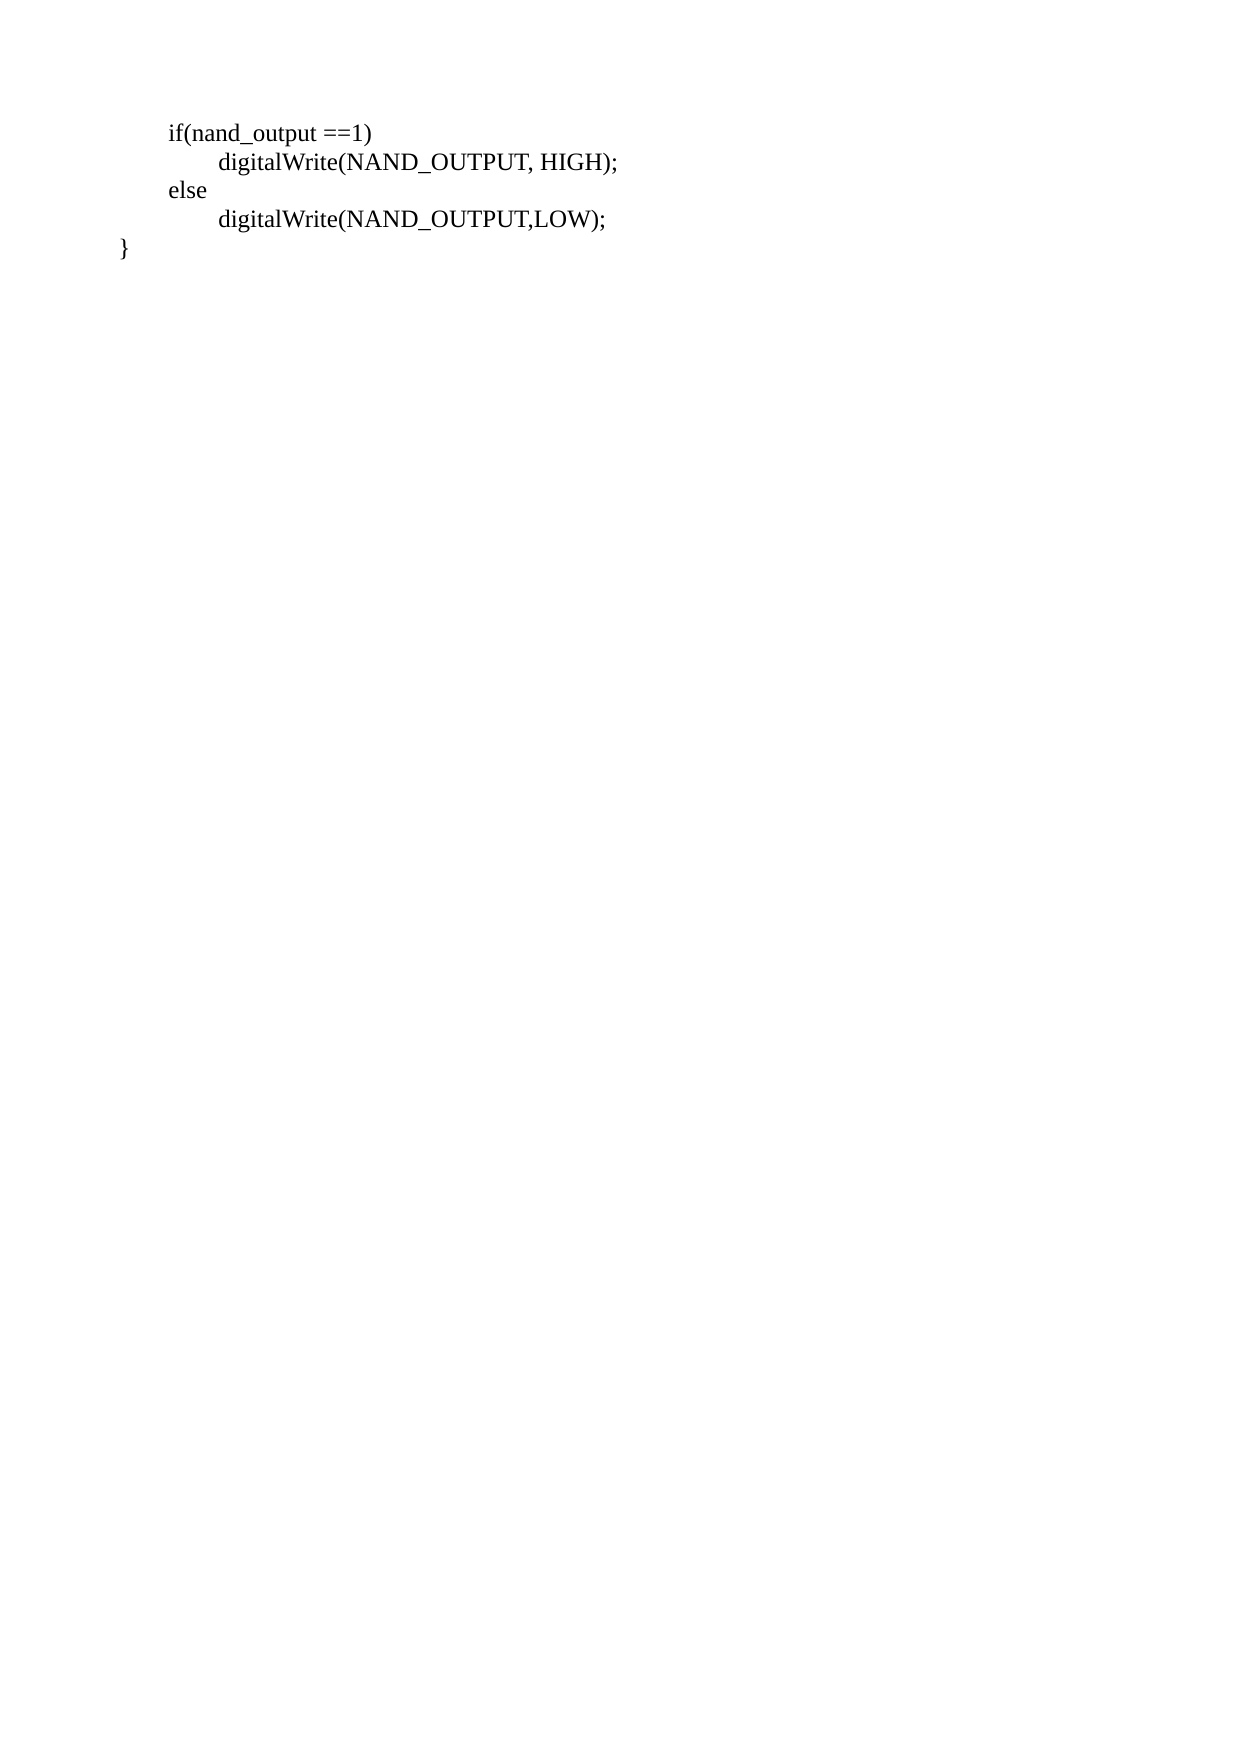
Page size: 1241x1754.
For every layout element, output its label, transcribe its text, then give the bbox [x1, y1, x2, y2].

text if(nand_output ==1) [118, 118, 1122, 147]
text digitalWrite(NAND_OUTPUT, HIGH); [118, 147, 1122, 176]
text } [118, 233, 1122, 262]
text else [118, 176, 1122, 204]
text digitalWrite(NAND_OUTPUT,LOW); [118, 204, 1122, 233]
